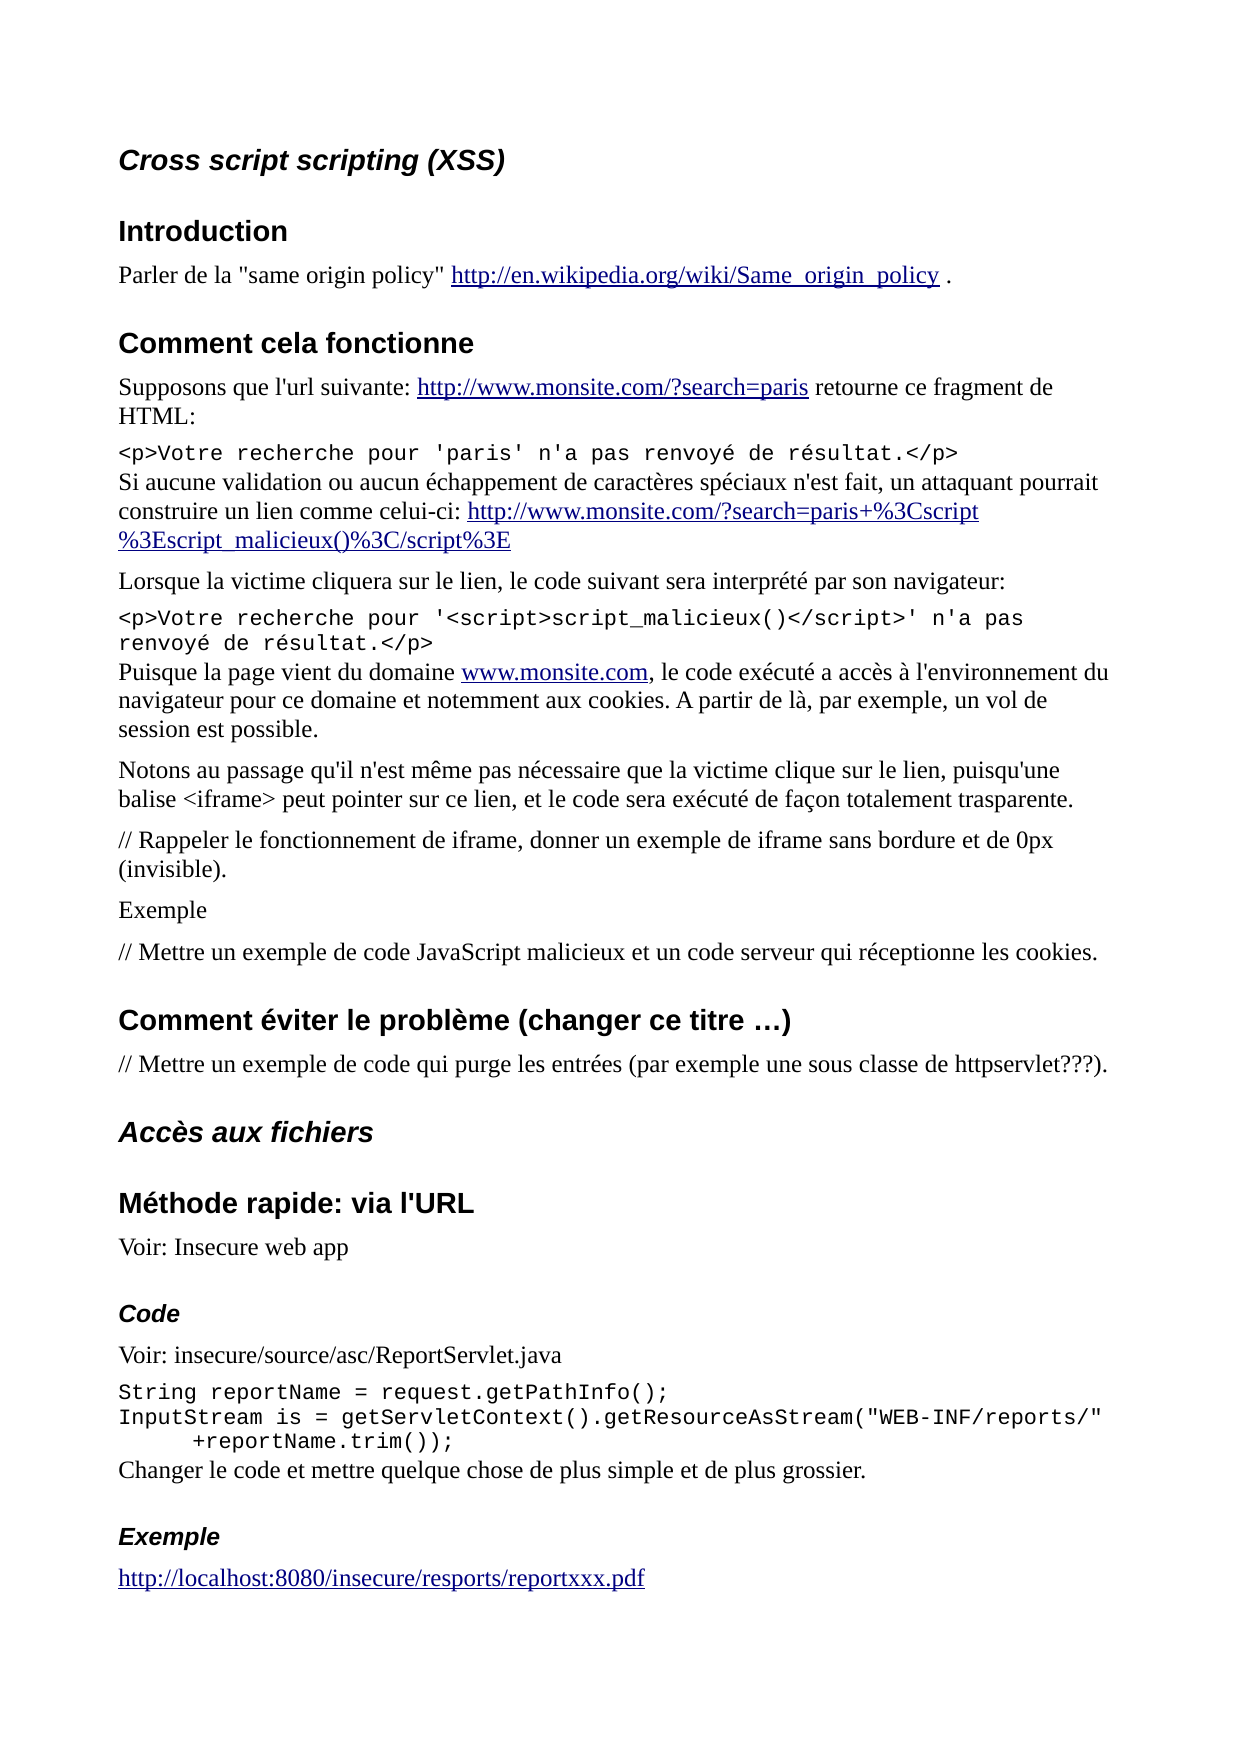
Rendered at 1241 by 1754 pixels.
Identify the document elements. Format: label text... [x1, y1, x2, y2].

subtitle Comment éviter le problème (changer ce titre …) [118, 1003, 1122, 1037]
subtitle Exemple [118, 1522, 1122, 1550]
text Notons au passage qu'il n'est même pas nécessaire que la victime clique sur le lien, puisqu'une balise <iframe> peut pointer sur ce lien, et le code sera exécuté de façon totalement trasparente. [118, 756, 1122, 813]
text Exemple [118, 896, 1122, 924]
subtitle Méthode rapide: via l'URL [118, 1186, 1122, 1220]
subtitle Introduction [118, 214, 1122, 248]
text // Mettre un exemple de code JavaScript malicieux et un code serveur qui réceptionne les cookies. [118, 937, 1122, 966]
text Si aucune validation ou aucun échappement de caractères spéciaux n'est fait, un attaquant pourrait construire un lien comme celui-ci: http://www.monsite.com/?search=paris+%3Cscript%3Escript_malicieux()%3C/script%3E [118, 467, 1122, 553]
text <p>Votre recherche pour '<script>script_malicieux()</script>' n'a pas renvoyé de résultat.</p> [118, 607, 1122, 657]
subtitle Cross script scripting (XSS) [118, 143, 1122, 177]
text Supposons que l'url suivante: http://www.monsite.com/?search=paris retourne ce fragment de HTML: [118, 372, 1122, 430]
subtitle Code [118, 1299, 1122, 1327]
text Lorsque la victime cliquera sur le lien, le code suivant sera interprété par son navigateur: [118, 566, 1122, 595]
text <p>Votre recherche pour 'paris' n'a pas renvoyé de résultat.</p> [118, 442, 1122, 467]
text String reportName = request.getPathInfo(); [118, 1381, 1122, 1406]
text Parler de la "same origin policy" http://en.wikipedia.org/wiki/Same_origin_policy . [118, 260, 1122, 289]
text Voir: Insecure web app [118, 1232, 1122, 1261]
text Puisque la page vient du domaine www.monsite.com, le code exécuté a accès à l'environnement du navigateur pour ce domaine et notemment aux cookies. A partir de là, par exemple, un vol de session est possible. [118, 657, 1122, 743]
text // Rappeler le fonctionnement de iframe, donner un exemple de iframe sans bordure et de 0px (invisible). [118, 826, 1122, 883]
subtitle Accès aux fichiers [118, 1115, 1122, 1149]
text // Mettre un exemple de code qui purge les entrées (par exemple une sous classe de httpservlet???). [118, 1049, 1122, 1078]
text Voir: insecure/source/asc/ReportServlet.java [118, 1340, 1122, 1368]
subtitle Comment cela fonctionne [118, 326, 1122, 360]
text Changer le code et mettre quelque chose de plus simple et de plus grossier. [118, 1455, 1122, 1484]
text InputStream is = getServletContext().getResourceAsStream("WEB-INF/reports/" +reportName.trim()); [118, 1406, 1122, 1455]
text http://localhost:8080/insecure/resports/reportxxx.pdf [118, 1563, 1122, 1591]
